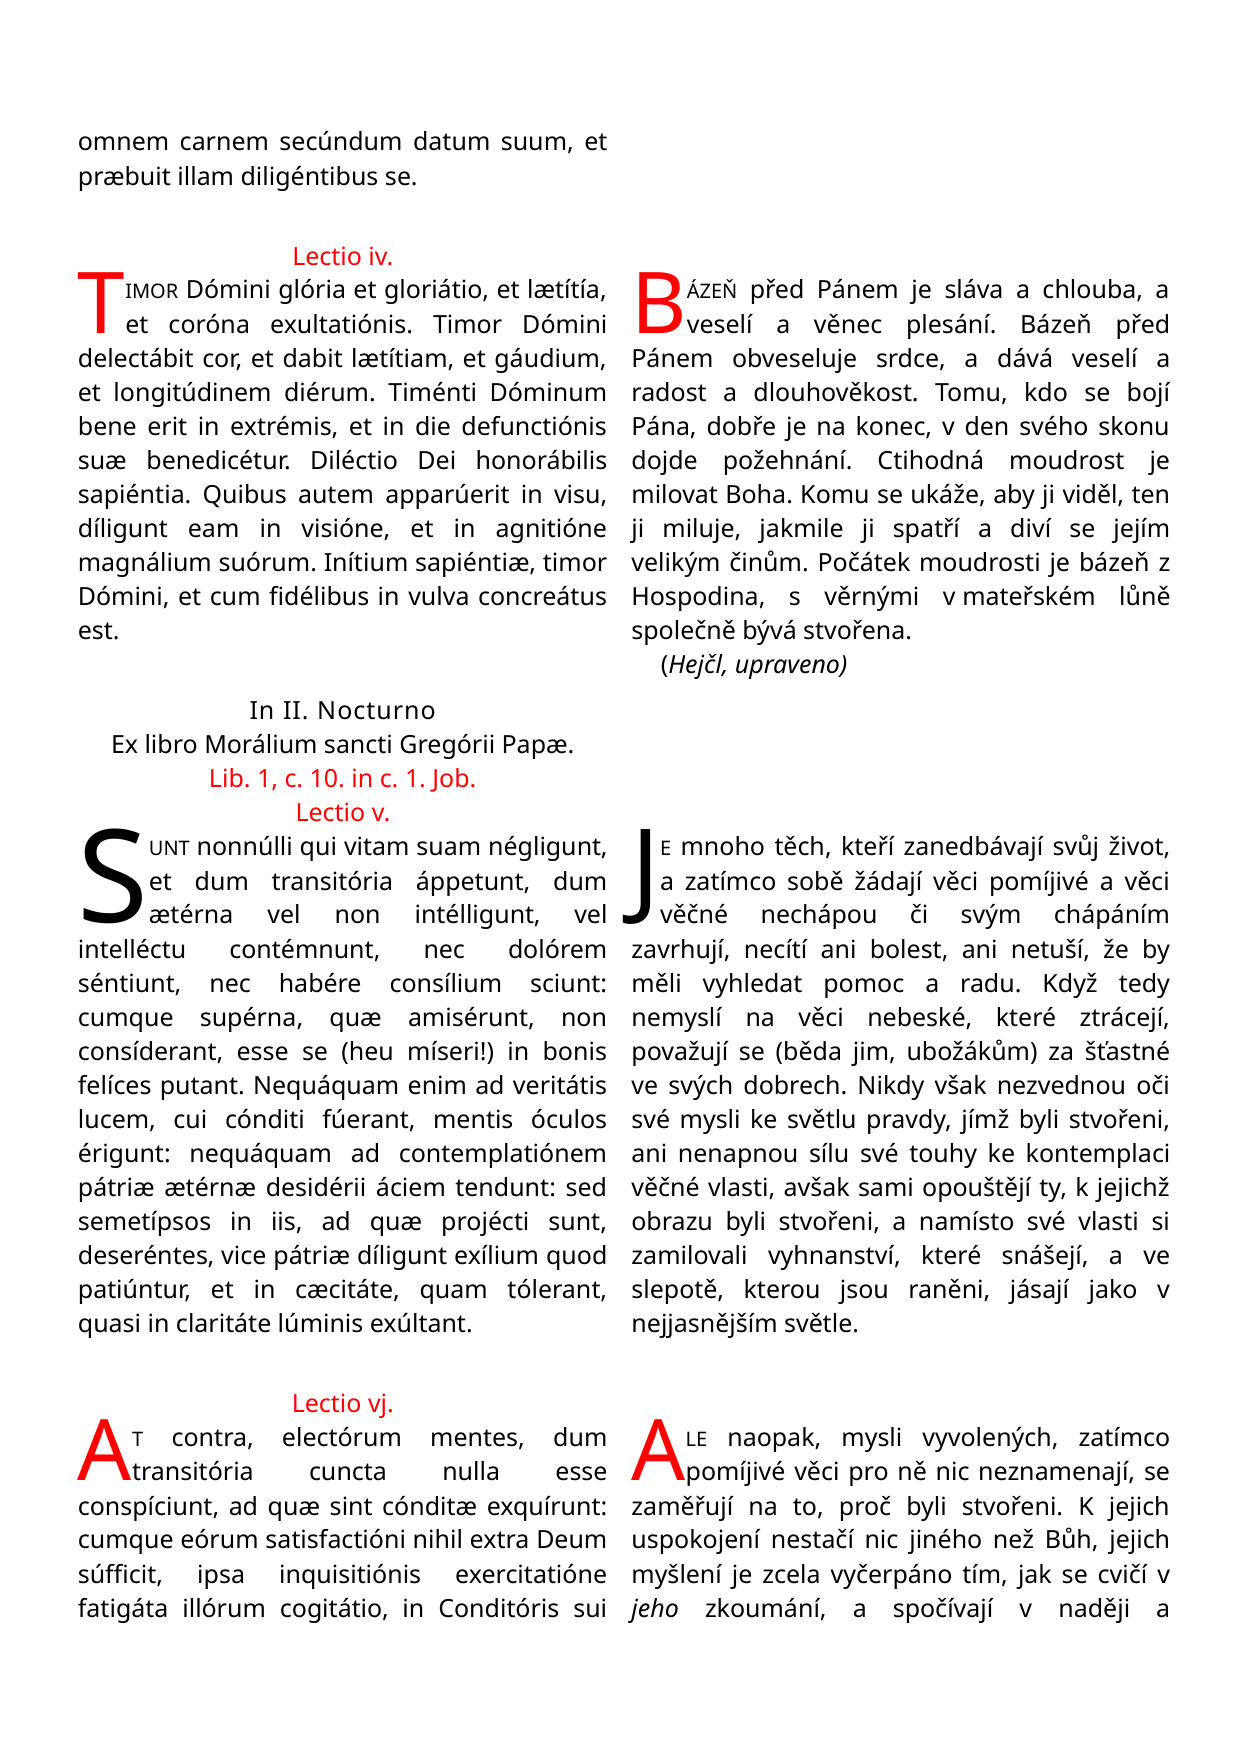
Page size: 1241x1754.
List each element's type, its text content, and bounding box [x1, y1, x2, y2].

table_cell Bázeň před Pánem je sláva a chlouba, a veselí a věnec plesání. Bázeň před Pánem obveseluje srdce, a dává veselí a radost a dlouhověkost. Tomu, kdo se bojí Pána, dobře je na konec, v den svého skonu dojde požehnání. Ctihodná moudrost je milovat Boha. Komu se ukáže, aby ji viděl, ten ji miluje, jakmile ji spatří a diví se jejím velikým činům. Počátek moudrosti je bázeň z Hospodina, s věrnými v mateřském lůně společně bývá stvořena. (Hejčl, upraveno) [619, 232, 1182, 687]
table_cell [619, 118, 1182, 232]
table_cell Lectio vj. At contra, electórum mentes, dum transitória cuncta nulla esse conspíciunt, ad quæ sint cónditæ exquírunt: cumque eórum satisfactióni nihil extra Deum súfficit, ipsa inquisitiónis exercitatióne fatigáta illórum cogitátio‚ in Conditóris sui [66, 1380, 619, 1630]
table_cell Je mnoho těch, kteří zanedbávají svůj život, a zatímco sobě žádají věci pomíjivé a věci věčné nechápou či svým chápáním zavrhují, necítí ani bolest, ani netuší, že by měli vyhledat pomoc a radu. Když tedy nemyslí na věci nebeské, které ztrácejí, považují se (běda jim, ubožákům) za šťastné ve svých dobrech. Nikdy však nezvednou oči své mysli ke světlu pravdy, jímž byli stvořeni, ani nenapnou sílu své touhy ke kontemplaci věčné vlasti, avšak sami opouštějí ty, k jejichž obrazu byli stvořeni, a namísto své vlasti si zamilovali vyhnanství, které snášejí, a ve slepotě, kterou jsou raněni, jásají jako v nejjasnějším světle. [619, 687, 1182, 1380]
table_cell Ale naopak, mysli vyvolených, zatímco pomíjivé věci pro ně nic neznamenají, se zaměřují na to, proč byli stvořeni. K jejich uspokojení nestačí nic jiného než Bůh, jejich myšlení je zcela vyčerpáno tím, jak se cvičí v jeho zkoumání, a spočívají v naději a [619, 1380, 1182, 1630]
table_cell In II. Nocturno Ex libro Morálium sancti Gregórii Papæ. Lib. 1, c. 10. in c. 1. Job. Lectio v. Sunt nonnúlli qui vitam suam négligunt‚ et dum transitória áppetunt, dum ætérna vel non intélligunt‚ vel intelléctu contémnunt, nec dolórem séntiunt, nec habére consílium sciunt: cumque supérna, quæ amisérunt, non consíderant, esse se (heu míseri!) in bonis felíces putant. Nequáquam enim ad veritátis lucem, cui cónditi fúerant, mentis óculos érigunt: nequáquam ad contemplatiónem pátriæ ætérnæ desidérii áciem tendunt: sed semetípsos in iis, ad quæ projécti sunt, deserén­tes‚ vice pátriæ díligunt exílium quod patiúntur, et in cæcitáte, quam tólerant, quasi in claritáte lúminis exúltant. [66, 687, 619, 1380]
table_cell Lectio iv. Timor Dómini glória et gloriátio, et lætítía, et coróna exultatiónis. Timor Dómini delectábit cor, et dabit lætítiam, et gáudium, et longitúdinem diérum. Timénti Dóminum bene erit in extrémis, et in die defunctiónis suæ benedicétur. Diléctio Dei honorábilis sapiéntia. Quibus autem apparúerit in visu, díligunt eam in visióne, et in agnitióne magnálium suórum. Inítium sapiéntiæ, timor Dómini, et cum fidélibus in vulva concreátus est. [66, 232, 619, 687]
table_cell omnem carnem secúndum datum suum, et præbuit illam diligéntibus se. [66, 118, 619, 232]
